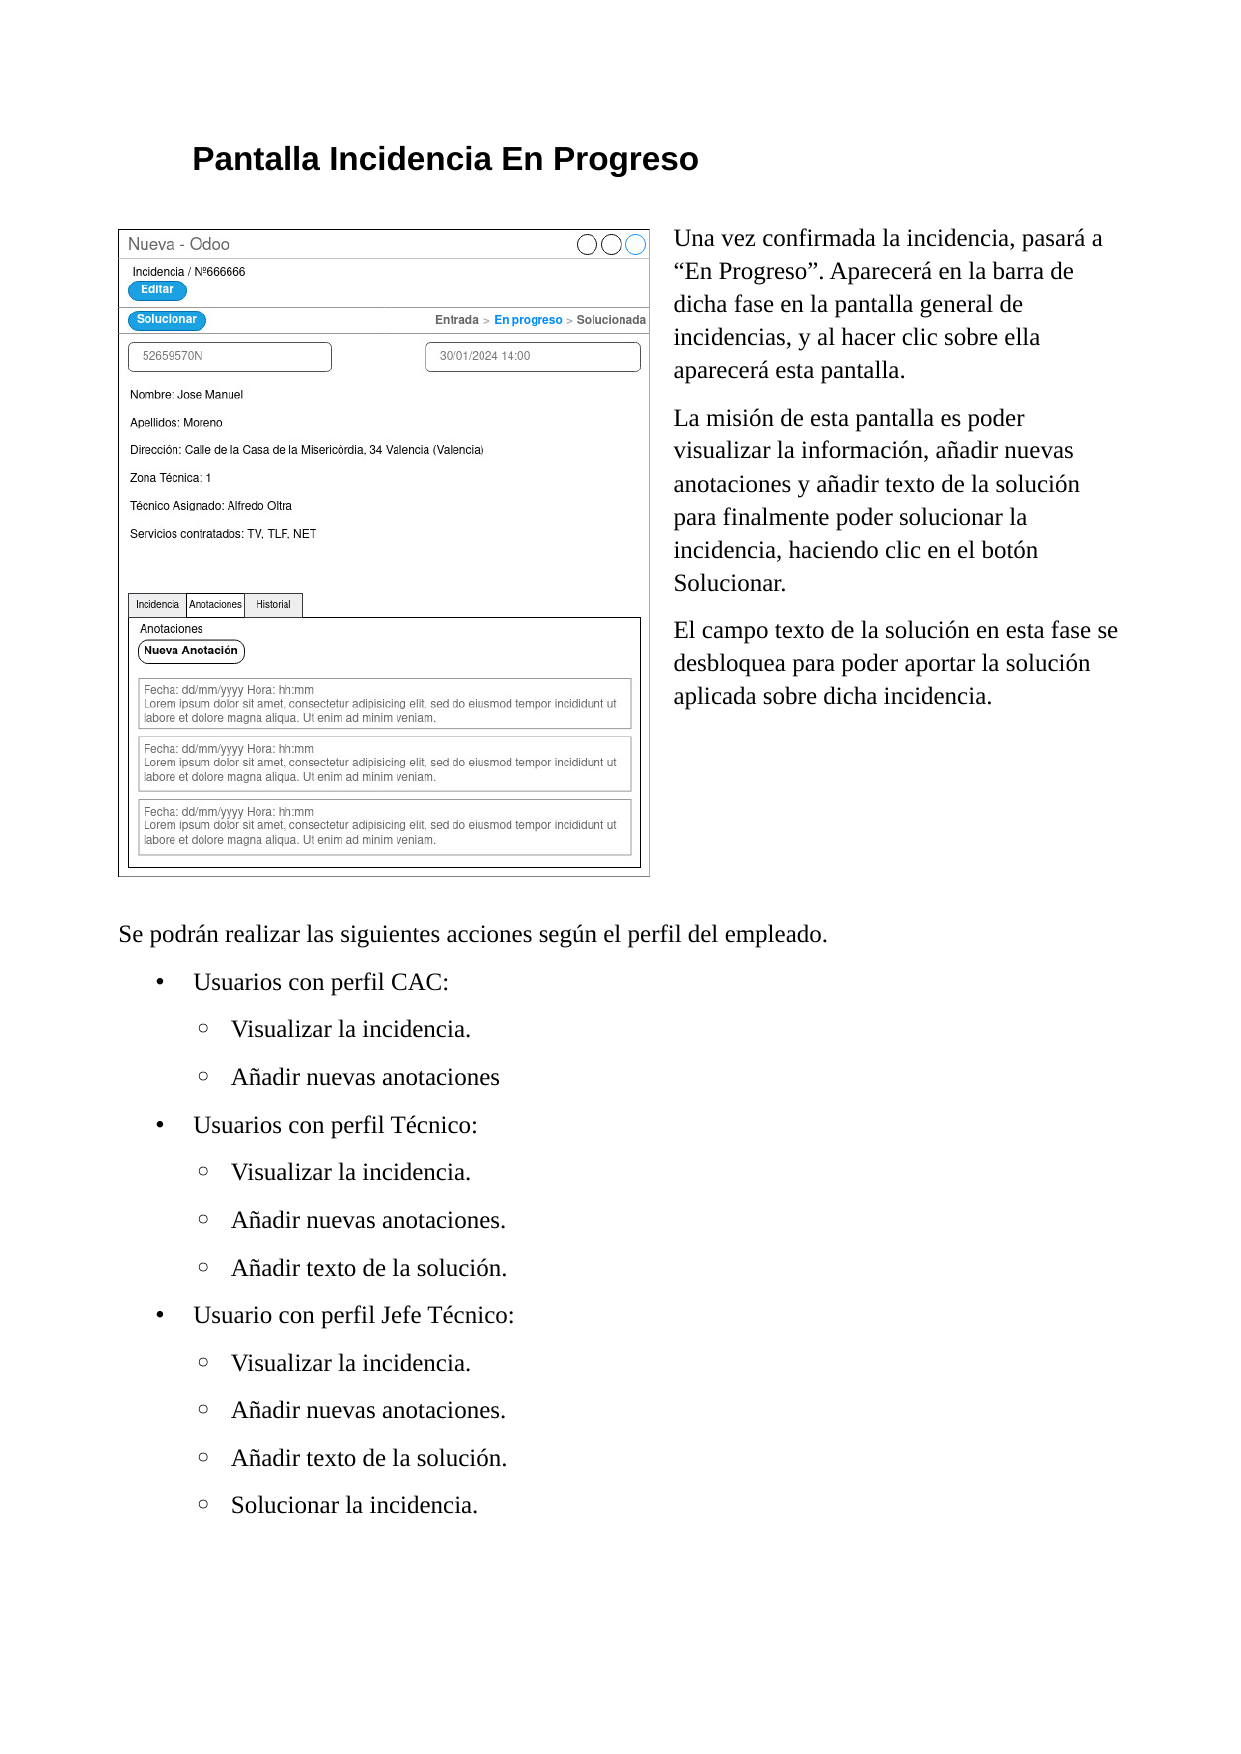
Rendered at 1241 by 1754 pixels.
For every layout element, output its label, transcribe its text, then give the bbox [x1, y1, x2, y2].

list Visualizar la incidencia. [193, 1348, 1122, 1377]
list Añadir texto de la solución. [193, 1443, 1122, 1472]
list Añadir texto de la solución. [193, 1253, 1122, 1281]
list Usuarios con perfil CAC: [156, 967, 1122, 996]
list Añadir nuevas anotaciones [193, 1062, 1122, 1091]
text El campo texto de la solución en esta fase se desbloquea para poder aportar la solución aplicada sobre dicha incidencia. [673, 615, 1122, 710]
picture [118, 229, 650, 877]
list Visualizar la incidencia. [193, 1014, 1122, 1043]
list Añadir nuevas anotaciones. [193, 1395, 1122, 1424]
list Añadir nuevas anotaciones. [193, 1205, 1122, 1234]
text Se podrán realizar las siguientes acciones según el perfil del empleado. [118, 919, 1122, 948]
list Visualizar la incidencia. [193, 1157, 1122, 1186]
text La misión de esta pantalla es poder visualizar la información, añadir nuevas anotaciones y añadir texto de la solución para finalmente poder solucionar la incidencia, haciendo clic en el botón Solucionar. [673, 403, 1122, 596]
list Usuarios con perfil Técnico: [156, 1110, 1122, 1138]
text Una vez confirmada la incidencia, pasará a “En Progreso”. Aparecerá en la barra de dicha fase en la pantalla general de incidencias, y al hacer clic sobre ella aparecerá esta pantalla. [673, 190, 1122, 384]
subtitle Pantalla Incidencia En Progreso [118, 139, 1122, 177]
list Usuario con perfil Jefe Técnico: [156, 1300, 1122, 1329]
list Solucionar la incidencia. [193, 1491, 1122, 1519]
